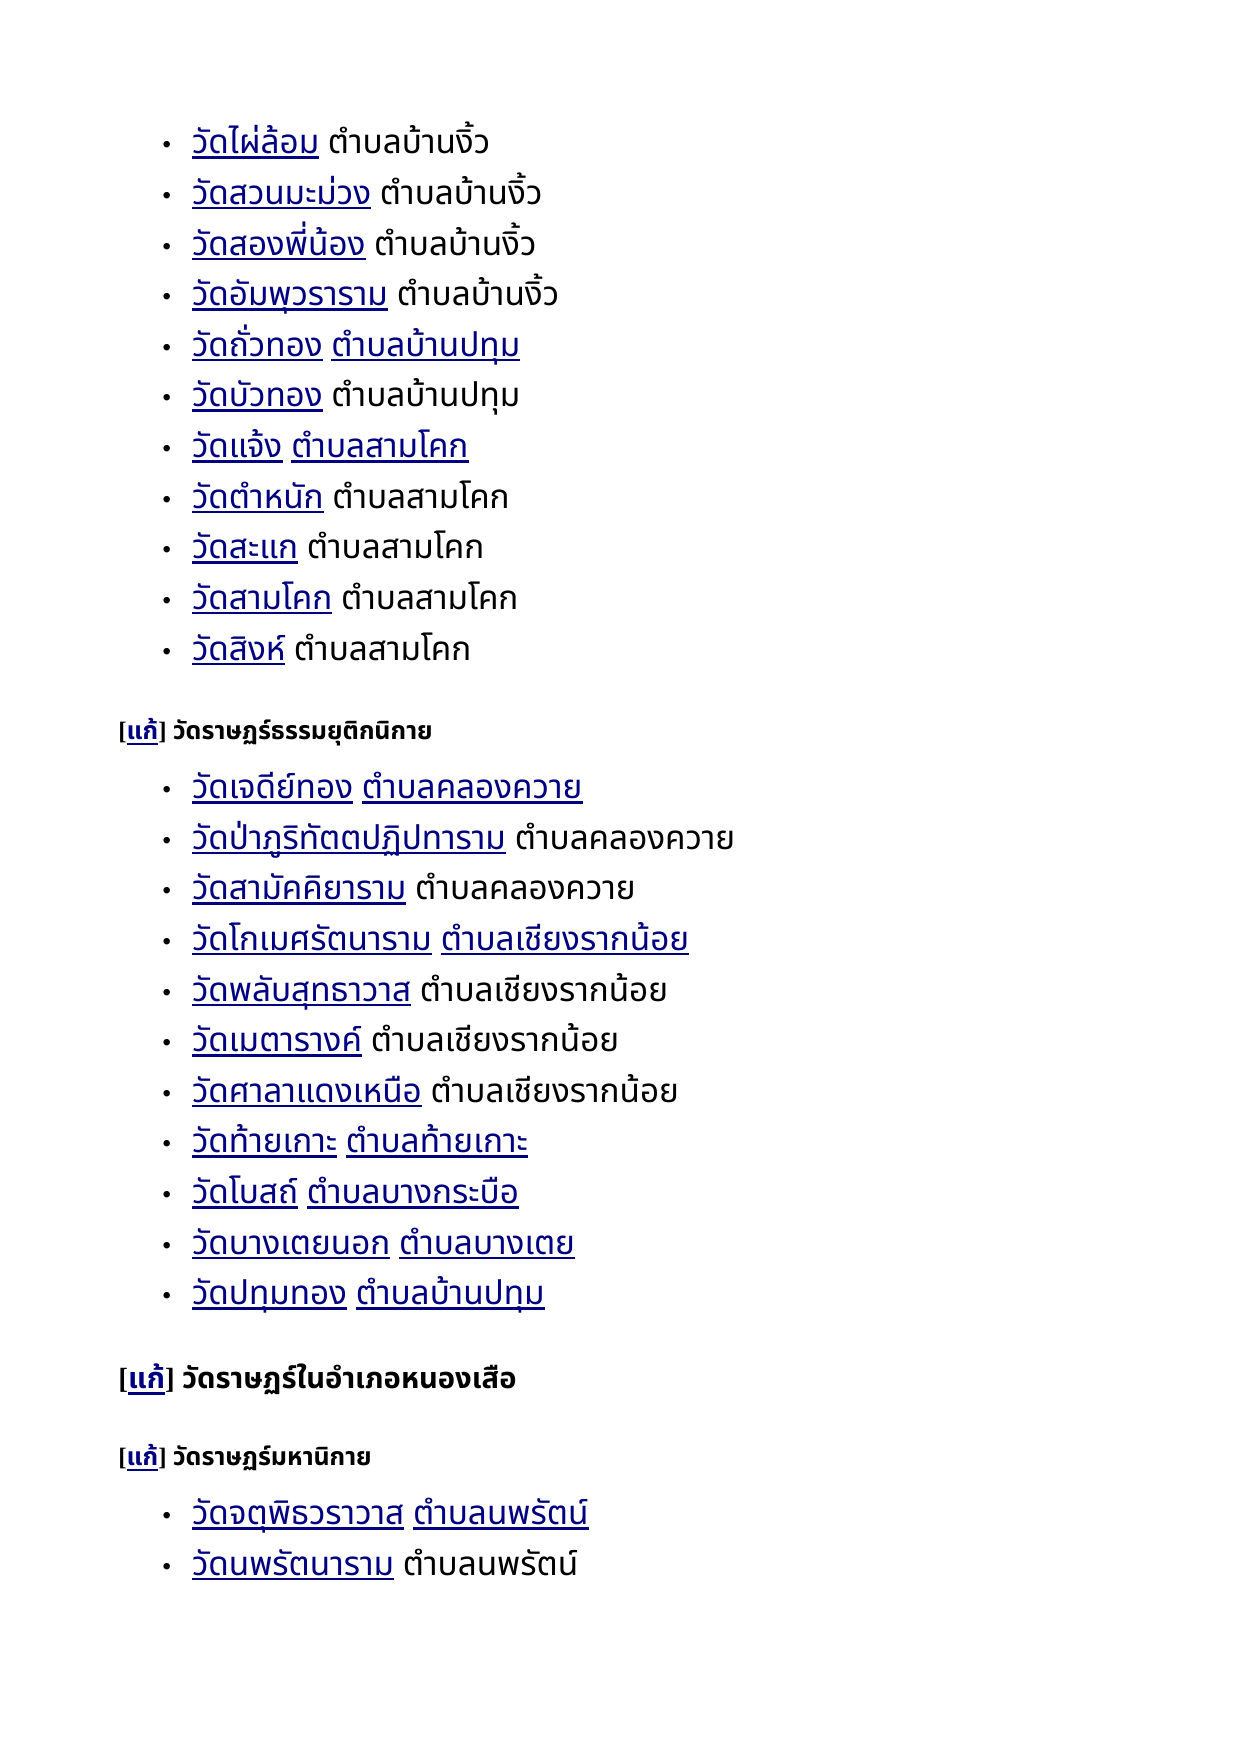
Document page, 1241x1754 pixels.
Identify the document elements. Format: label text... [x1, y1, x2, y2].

list วัดสามัคคิยาราม ตำบลคลองควาย [162, 864, 1122, 915]
list วัดจตุพิธวราวาส ตำบลนพรัตน์ [162, 1489, 1122, 1540]
list วัดสามโคก ตำบลสามโคก [162, 574, 1122, 624]
list วัดสองพี่น้อง ตำบลบ้านงิ้ว [162, 219, 1122, 270]
subtitle [แก้] วัดราษฏร์มหานิกาย [118, 1439, 1122, 1477]
list วัดบางเตยนอก ตำบลบางเตย [162, 1218, 1122, 1269]
subtitle [แก้] วัดราษฏร์ในอำเภอหนองเสือ [118, 1357, 1122, 1401]
list วัดป่าภูริทัตตปฏิปทาราม ตำบลคลองควาย [162, 813, 1122, 864]
list วัดแจ้ง ตำบลสามโคก [162, 422, 1122, 472]
list วัดตำหนัก ตำบลสามโคก [162, 472, 1122, 523]
list วัดท้ายเกาะ ตำบลท้ายเกาะ [162, 1117, 1122, 1168]
list วัดบัวทอง ตำบลบ้านปทุม [162, 371, 1122, 422]
list วัดโกเมศรัตนาราม ตำบลเชียงรากน้อย [162, 915, 1122, 965]
list วัดศาลาแดงเหนือ ตำบลเชียงรากน้อย [162, 1067, 1122, 1117]
list วัดสวนมะม่วง ตำบลบ้านงิ้ว [162, 169, 1122, 219]
subtitle [แก้] วัดราษฏร์ธรรมยุติกนิกาย [118, 712, 1122, 750]
list วัดนพรัตนาราม ตำบลนพรัตน์ [162, 1540, 1122, 1590]
list วัดอัมพุวราราม ตำบลบ้านงิ้ว [162, 270, 1122, 321]
list วัดเจดีย์ทอง ตำบลคลองควาย [162, 763, 1122, 813]
list วัดไผ่ล้อม ตำบลบ้านงิ้ว [162, 118, 1122, 169]
list วัดเมตารางค์ ตำบลเชียงรากน้อย [162, 1016, 1122, 1067]
list วัดโบสถ์ ตำบลบางกระบือ [162, 1168, 1122, 1218]
list วัดพลับสุทธาวาส ตำบลเชียงรากน้อย [162, 965, 1122, 1016]
list วัดสิงห์ ตำบลสามโคก [162, 624, 1122, 675]
list วัดสะแก ตำบลสามโคก [162, 523, 1122, 574]
list วัดปทุมทอง ตำบลบ้านปทุม [162, 1269, 1122, 1320]
list วัดถั่วทอง ตำบลบ้านปทุม [162, 321, 1122, 371]
